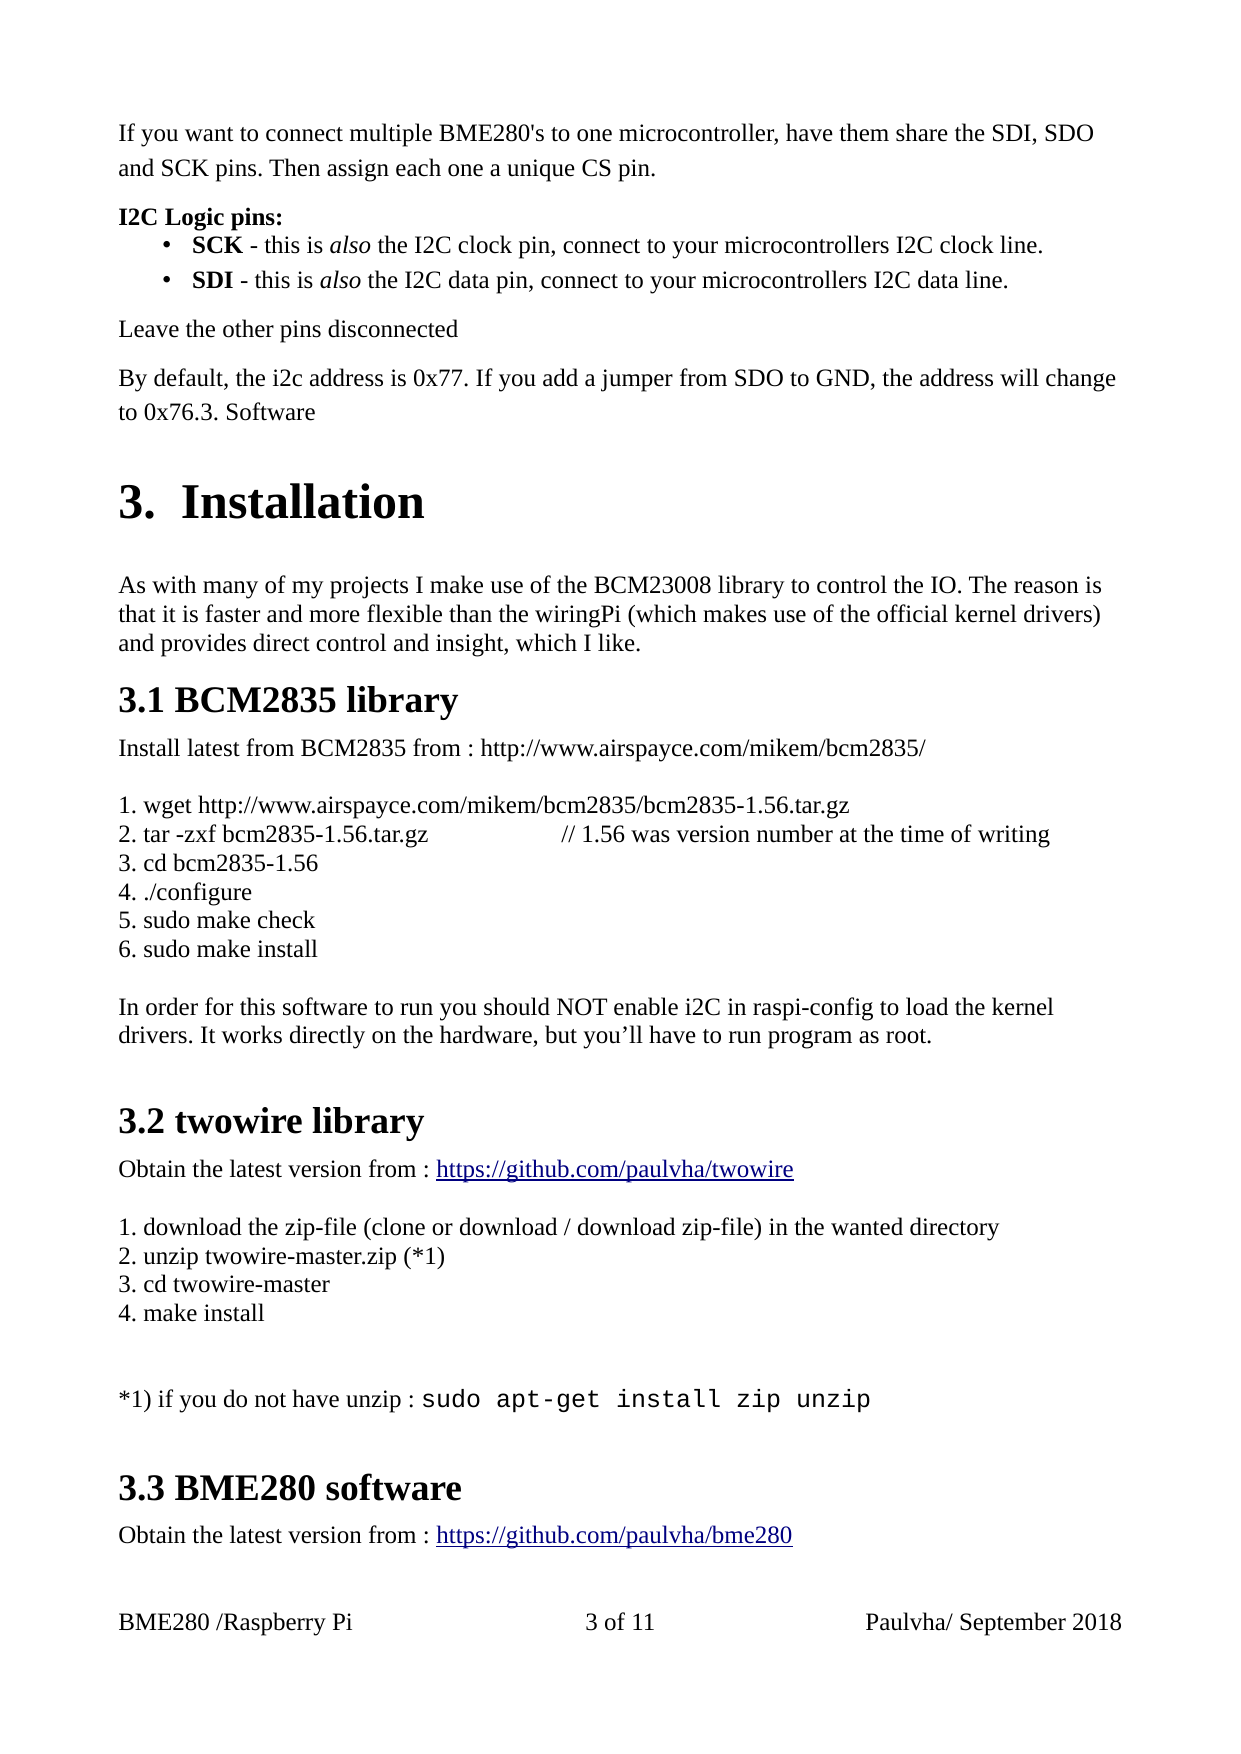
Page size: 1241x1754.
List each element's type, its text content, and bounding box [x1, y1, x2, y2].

text *1) if you do not have unzip : sudo apt-get install zip unzip [118, 1384, 1122, 1415]
subtitle 3. Installation [118, 472, 1122, 529]
text I2C Logic pins: [118, 202, 1122, 230]
text Obtain the latest version from : https://github.com/paulvha/twowire [118, 1154, 1122, 1183]
text If you want to connect multiple BME280's to one microcontroller, have them share the SDI, SDO and SCK pins. Then assign each one a unique CS pin. [118, 118, 1122, 181]
subtitle 3.1 BCM2835 library [118, 677, 1122, 721]
text 2. tar -zxf bcm2835-1.56.tar.gz // 1.56 was version number at the time of writing [118, 819, 1122, 848]
text In order for this software to run you should NOT enable i2C in raspi-config to load the kernel drivers. It works directly on the hardware, but you’ll have to run program as root. [118, 992, 1122, 1049]
text 5. sudo make check [118, 906, 1122, 934]
text 1. download the zip-file (clone or download / download zip-file) in the wanted directory [118, 1212, 1122, 1241]
list SCK - this is also the I2C clock pin, connect to your microcontrollers I2C clock line. [162, 230, 1122, 259]
text 3. cd twowire-master [118, 1269, 1122, 1298]
text As with many of my projects I make use of the BCM23008 library to control the IO. The reason is that it is faster and more flexible than the wiringPi (which makes use of the official kernel drivers) and provides direct control and insight, which I like. [118, 570, 1122, 657]
text Leave the other pins disconnected [118, 314, 1122, 343]
text Install latest from BCM2835 from : http://www.airspayce.com/mikem/bcm2835/ [118, 733, 1122, 762]
text 4. make install [118, 1298, 1122, 1327]
list SDI - this is also the I2C data pin, connect to your microcontrollers I2C data line. [162, 265, 1122, 294]
text Obtain the latest version from : https://github.com/paulvha/bme280 [118, 1521, 1122, 1549]
text 4. ./configure [118, 877, 1122, 906]
subtitle 3.3 BME280 software [118, 1465, 1122, 1508]
text 1. wget http://www.airspayce.com/mikem/bcm2835/bcm2835-1.56.tar.gz [118, 791, 1122, 819]
text 2. unzip twowire-master.zip (*1) [118, 1241, 1122, 1269]
text 3. cd bcm2835-1.56 [118, 848, 1122, 877]
subtitle 3.2 twowire library [118, 1099, 1122, 1142]
text 6. sudo make install [118, 934, 1122, 963]
text By default, the i2c address is 0x77. If you add a jumper from SDO to GND, the address will change to 0x76.3. Software [118, 363, 1122, 426]
